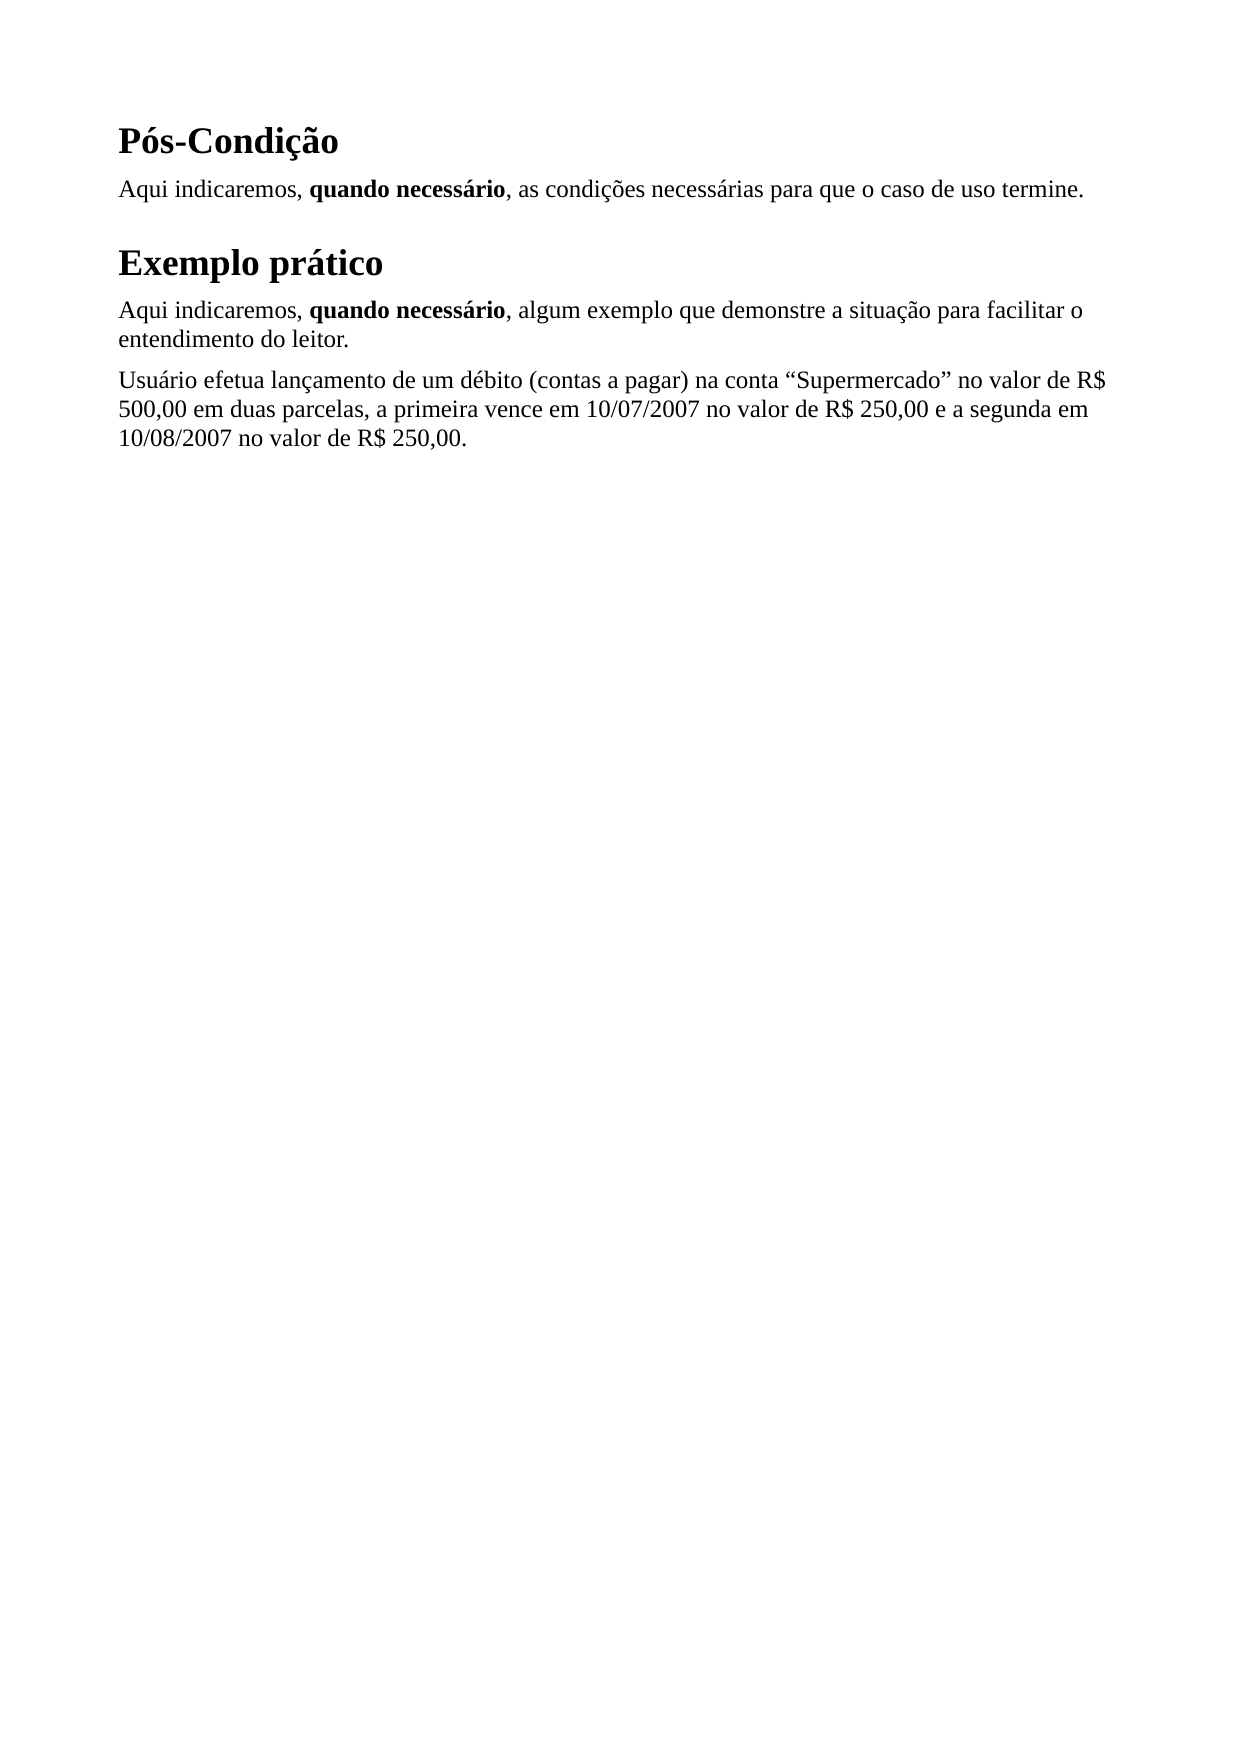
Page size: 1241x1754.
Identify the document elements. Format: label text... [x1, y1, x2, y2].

text Usuário efetua lançamento de um débito (contas a pagar) na conta “Supermercado” no valor de R$ 500,00 em duas parcelas, a primeira vence em 10/07/2007 no valor de R$ 250,00 e a segunda em 10/08/2007 no valor de R$ 250,00. [118, 366, 1122, 452]
subtitle Pós-Condição [118, 118, 1122, 161]
subtitle Exemplo prático [118, 240, 1122, 283]
text Aqui indicaremos, quando necessário, as condições necessárias para que o caso de uso termine. [118, 174, 1122, 202]
text Aqui indicaremos, quando necessário, algum exemplo que demonstre a situação para facilitar o entendimento do leitor. [118, 296, 1122, 353]
